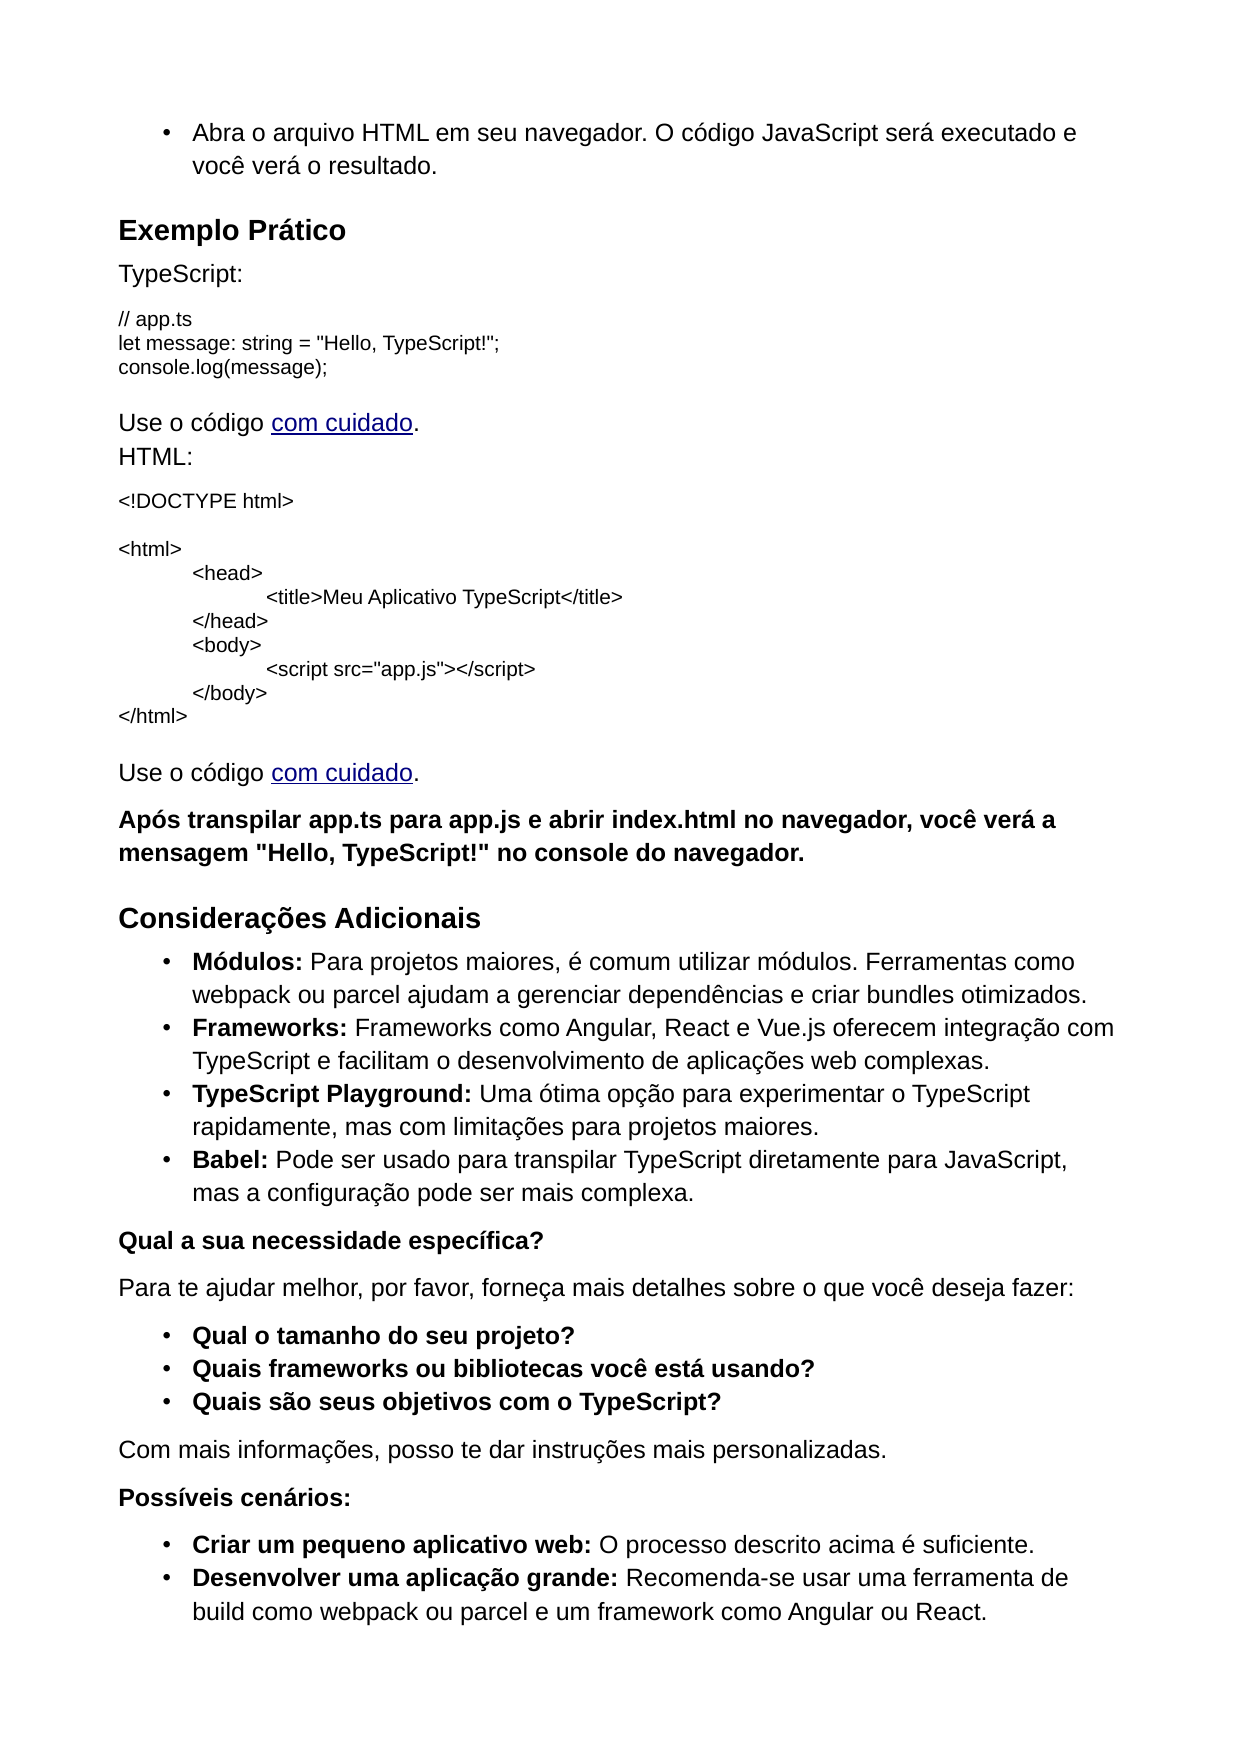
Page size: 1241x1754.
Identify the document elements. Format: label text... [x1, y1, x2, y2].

text <html> [118, 537, 1122, 561]
subtitle Considerações Adicionais [118, 901, 1122, 934]
list Quais frameworks ou bibliotecas você está usando? [162, 1354, 1122, 1383]
list Criar um pequeno aplicativo web: O processo descrito acima é suficiente. [162, 1530, 1122, 1559]
text // app.ts [118, 307, 1122, 331]
text </html> [118, 704, 1122, 728]
text console.log(message); [118, 355, 1122, 379]
list Frameworks: Frameworks como Angular, React e Vue.js oferecem integração com TypeScript e facilitam o desenvolvimento de aplicações web complexas. [162, 1013, 1122, 1075]
list Desenvolver uma aplicação grande: Recomenda-se usar uma ferramenta de build como webpack ou parcel e um framework como Angular ou React. [162, 1563, 1122, 1625]
text <script src="app.js"></script> [118, 656, 1122, 680]
text HTML: [118, 441, 1122, 470]
text let message: string = "Hello, TypeScript!"; [118, 331, 1122, 355]
text <title>Meu Aplicativo TypeScript</title> [118, 584, 1122, 608]
list Módulos: Para projetos maiores, é comum utilizar módulos. Ferramentas como webpack ou parcel ajudam a gerenciar dependências e criar bundles otimizados. [162, 947, 1122, 1008]
list Abra o arquivo HTML em seu navegador. O código JavaScript será executado e você verá o resultado. [162, 118, 1122, 180]
list Babel: Pode ser usado para transpilar TypeScript diretamente para JavaScript, mas a configuração pode ser mais complexa. [162, 1145, 1122, 1207]
text Com mais informações, posso te dar instruções mais personalizadas. [118, 1435, 1122, 1464]
text Para te ajudar melhor, por favor, forneça mais detalhes sobre o que você deseja fazer: [118, 1273, 1122, 1302]
list TypeScript Playground: Uma ótima opção para experimentar o TypeScript rapidamente, mas com limitações para projetos maiores. [162, 1079, 1122, 1141]
list Qual o tamanho do seu projeto? [162, 1321, 1122, 1350]
list Quais são seus objetivos com o TypeScript? [162, 1387, 1122, 1416]
text TypeScript: [118, 259, 1122, 288]
text Use o código com cuidado. [118, 408, 1122, 437]
text <body> [118, 632, 1122, 656]
text Possíveis cenários: [118, 1483, 1122, 1511]
text Use o código com cuidado. [118, 758, 1122, 787]
text </body> [118, 680, 1122, 704]
subtitle Exemplo Prático [118, 213, 1122, 247]
text Após transpilar app.ts para app.js e abrir index.html no navegador, você verá a mensagem "Hello, TypeScript!" no console do navegador. [118, 805, 1122, 867]
text <head> [118, 561, 1122, 584]
text </head> [118, 608, 1122, 632]
text <!DOCTYPE html> [118, 489, 1122, 513]
text Qual a sua necessidade específica? [118, 1226, 1122, 1254]
